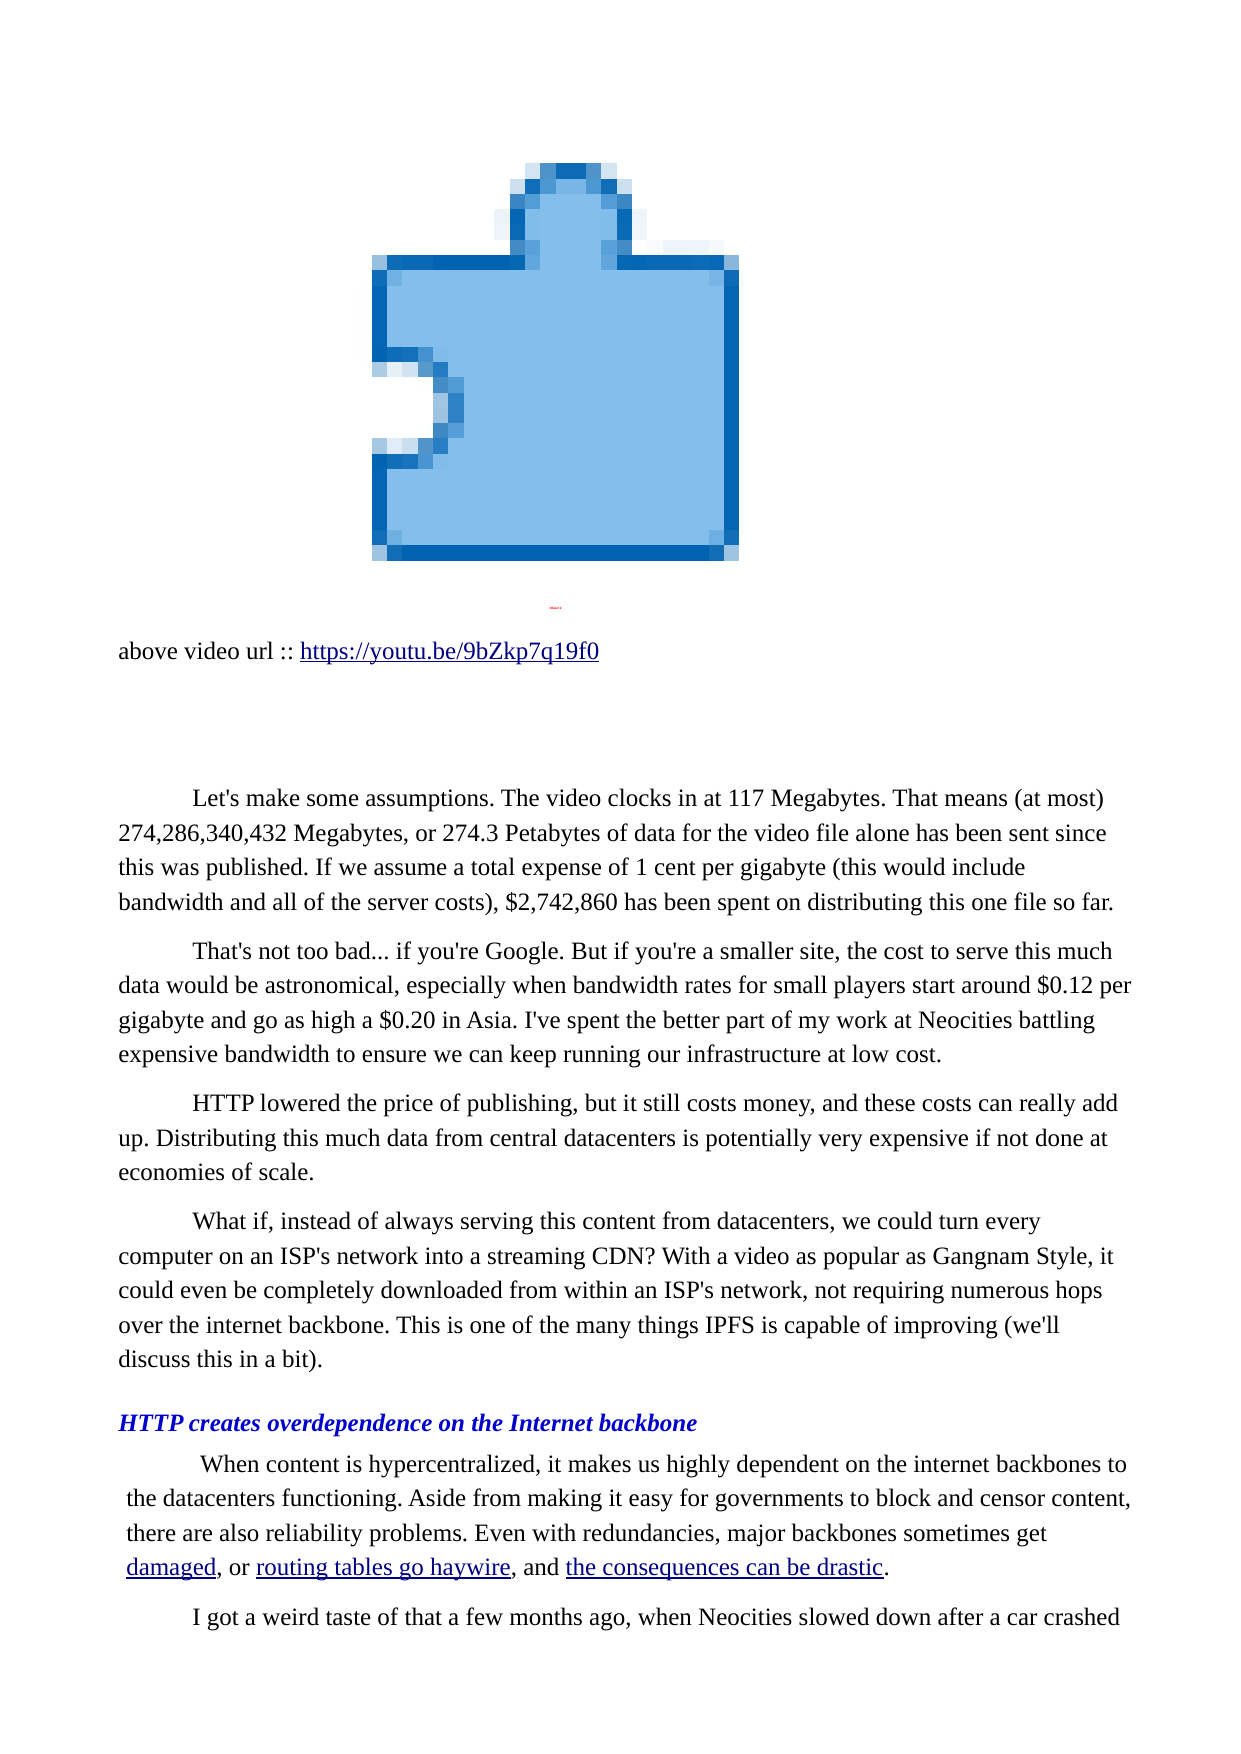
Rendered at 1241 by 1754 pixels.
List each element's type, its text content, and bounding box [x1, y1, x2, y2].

subtitle HTTP creates overdependence on the Internet backbone [118, 1408, 1134, 1437]
text What if, instead of always serving this content from datacenters, we could turn every computer on an ISP's network into a streaming CDN? With a video as popular as Gangnam Style, it could even be completely downloaded from within an ISP's network, not requiring numerous hops over the internet backbone. This is one of the many things IPFS is capable of improving (we'll discuss this in a bit). [118, 1206, 1134, 1373]
text Let's make some assumptions. The video clocks in at 117 Megabytes. That means (at most) 274,286,340,432 Megabytes, or 274.3 Petabytes of data for the video file alone has been sent since this was published. If we assume a total expense of 1 cent per gigabyte (this would include bandwidth and all of the server costs), $2,742,860 has been spent on distributing this one file so far. [118, 783, 1134, 915]
text above video url :: https://youtu.be/9bZkp7q19f0 [118, 636, 1134, 665]
text When content is hypercentralized, it makes us highly dependent on the internet backbones to the datacenters functioning. Aside from making it easy for governments to block and censor content, there are also reliability problems. Even with redundancies, major backbones sometimes get damaged, or routing tables go haywire, and the consequences can be drastic. [126, 1449, 1134, 1581]
text I got a weird taste of that a few months ago, when Neocities slowed down after a car crashed [118, 1602, 1134, 1630]
text HTTP lowered the price of publishing, but it still costs money, and these costs can really add up. Distributing this much data from central datacenters is potentially very expensive if not done at economies of scale. [118, 1088, 1134, 1186]
text That's not too bad... if you're Google. But if you're a smaller site, the cost to serve this much data would be astronomical, especially when bandwidth rates for small players start around $0.12 per gigabyte and go as high a $0.20 in Asia. I've spent the better part of my work at Neocities battling expensive bandwidth to ensure we can keep running our infrastructure at low cost. [118, 936, 1134, 1068]
